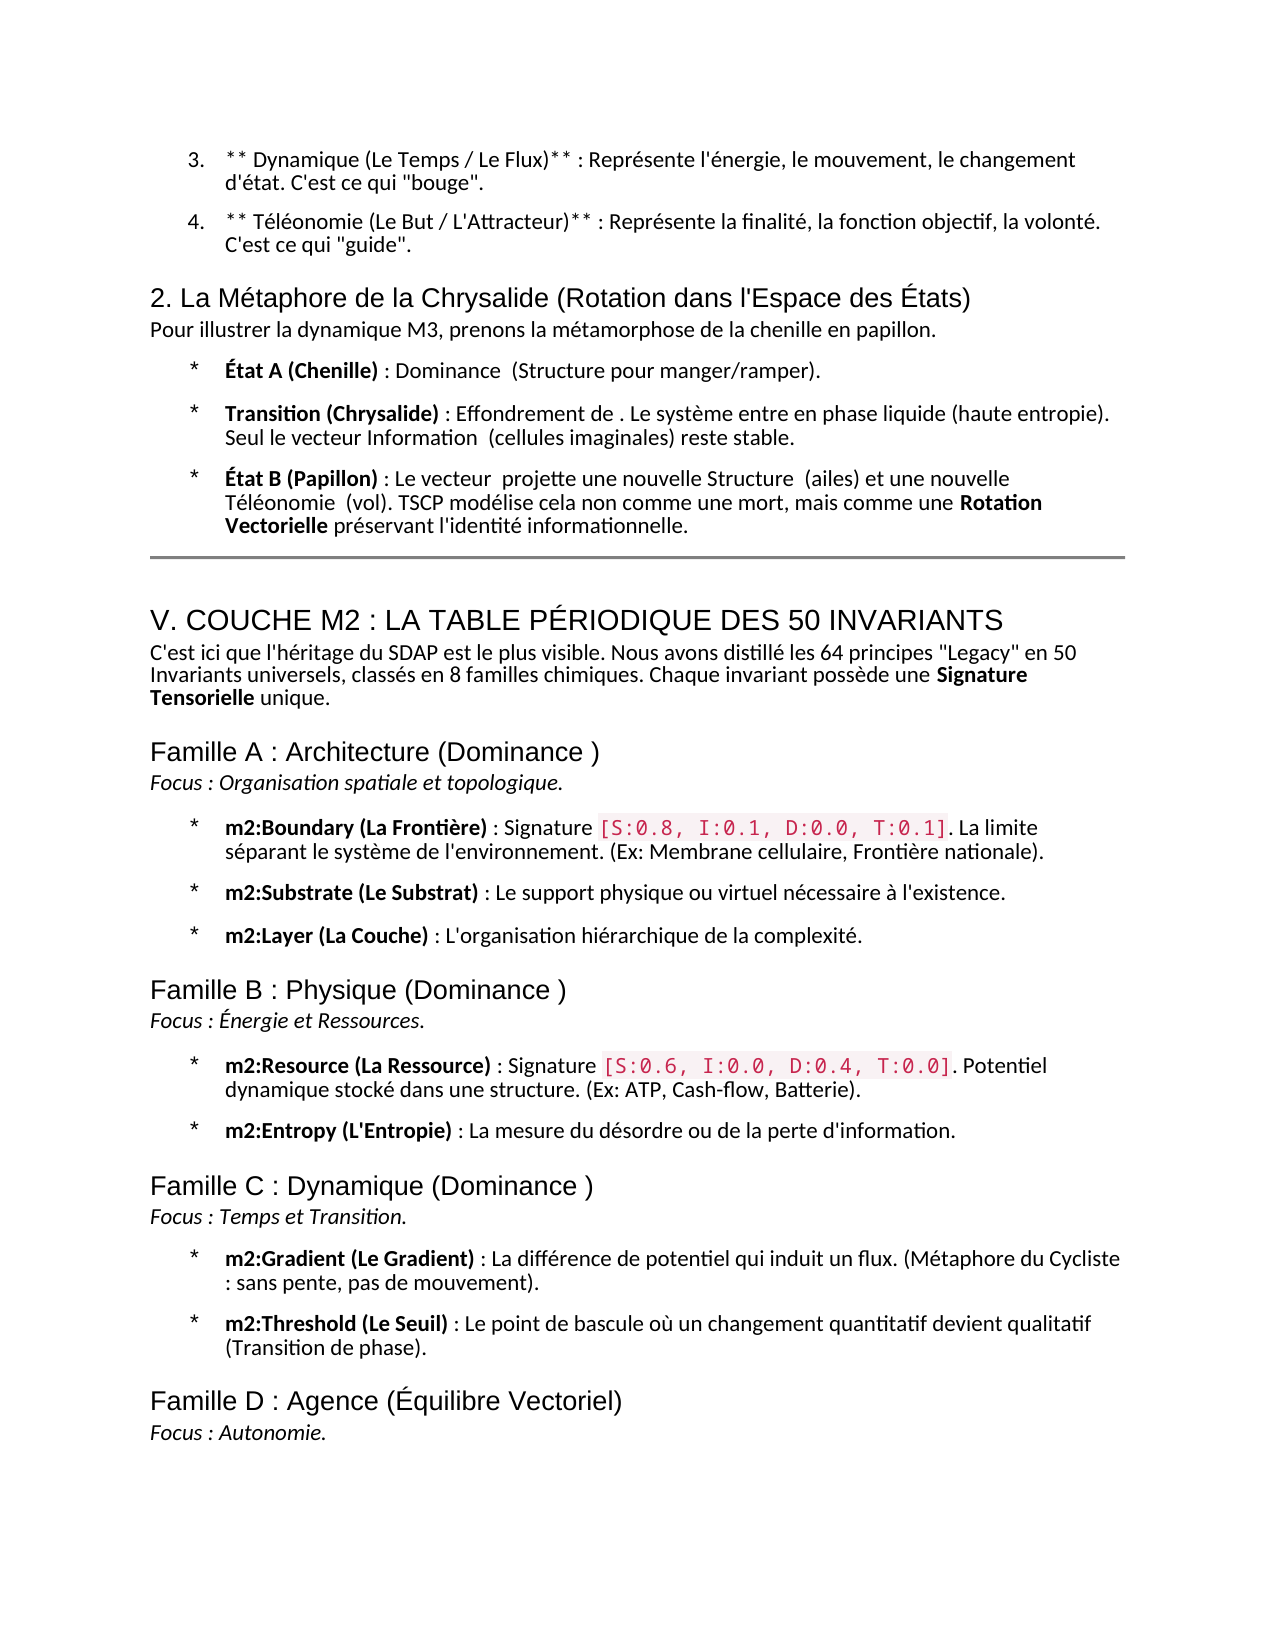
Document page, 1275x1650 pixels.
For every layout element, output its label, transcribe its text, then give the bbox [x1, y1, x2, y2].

text C'est ici que l'héritage du SDAP est le plus visible. Nous avons distillé les 64 principes "Legacy" en 50 Invariants universels, classés en 8 familles chimiques. Chaque invariant possède une Signature Tensorielle unique. [150, 643, 1125, 712]
subtitle Famille B : Physique (Dominance ) [150, 975, 1125, 1005]
list m2:Resource (La Ressource) : Signature [S:0.6, I:0.0, D:0.4, T:0.0]. Potentiel dynamique stocké dans une structure. (Ex: ATP, Cash-flow, Batterie). [187, 1051, 1125, 1103]
text Focus : Énergie et Ressources. [150, 1012, 1125, 1034]
list m2:Substrate (Le Substrat) : Le support physique ou virtuel nécessaire à l'existence. [187, 881, 1125, 907]
list ** Dynamique (Le Temps / Le Flux)** : Représente l'énergie, le mouvement, le changement d'état. C'est ce qui "bouge". [187, 150, 1125, 196]
subtitle Famille A : Architecture (Dominance ) [150, 737, 1125, 767]
list m2:Entropy (L'Entropie) : La mesure du désordre ou de la perte d'information. [187, 1120, 1125, 1146]
subtitle Famille C : Dynamique (Dominance ) [150, 1171, 1125, 1201]
list m2:Layer (La Couche) : L'organisation hiérarchique de la complexité. [187, 924, 1125, 950]
text Focus : Organisation spatiale et topologique. [150, 773, 1125, 796]
list ** Téléonomie (Le But / L'Attracteur)** : Représente la finalité, la fonction objectif, la volonté. C'est ce qui "guide". [187, 212, 1125, 258]
list État A (Chenille) : Dominance (Structure pour manger/ramper). [187, 359, 1125, 385]
subtitle V. COUCHE M2 : LA TABLE PÉRIODIQUE DES 50 INVARIANTS [150, 604, 1125, 637]
list m2:Boundary (La Frontière) : Signature [S:0.8, I:0.1, D:0.0, T:0.1]. La limite séparant le système de l'environnement. (Ex: Membrane cellulaire, Frontière nationale). [187, 813, 1125, 865]
list Transition (Chrysalide) : Effondrement de . Le système entre en phase liquide (haute entropie). Seul le vecteur Information (cellules imaginales) reste stable. [187, 402, 1125, 451]
list m2:Threshold (Le Seuil) : Le point de bascule où un changement quantitatif devient qualitatif (Transition de phase). [187, 1312, 1125, 1361]
text Focus : Temps et Transition. [150, 1207, 1125, 1230]
list m2:Gradient (Le Gradient) : La différence de potentiel qui induit un flux. (Métaphore du Cycliste : sans pente, pas de mouvement). [187, 1247, 1125, 1296]
subtitle Famille D : Agence (Équilibre Vectoriel) [150, 1386, 1125, 1417]
subtitle 2. La Métaphore de la Chrysalide (Rotation dans l'Espace des États) [150, 283, 1125, 314]
list État B (Papillon) : Le vecteur projette une nouvelle Structure (ailes) et une nouvelle Téléonomie (vol). TSCP modélise cela non comme une mort, mais comme une Rotation Vectorielle préservant l'identité informationnelle. [187, 468, 1125, 539]
text Focus : Autonomie. [150, 1423, 1125, 1446]
text Pour illustrer la dynamique M3, prenons la métamorphose de la chenille en papillon. [150, 320, 1125, 343]
